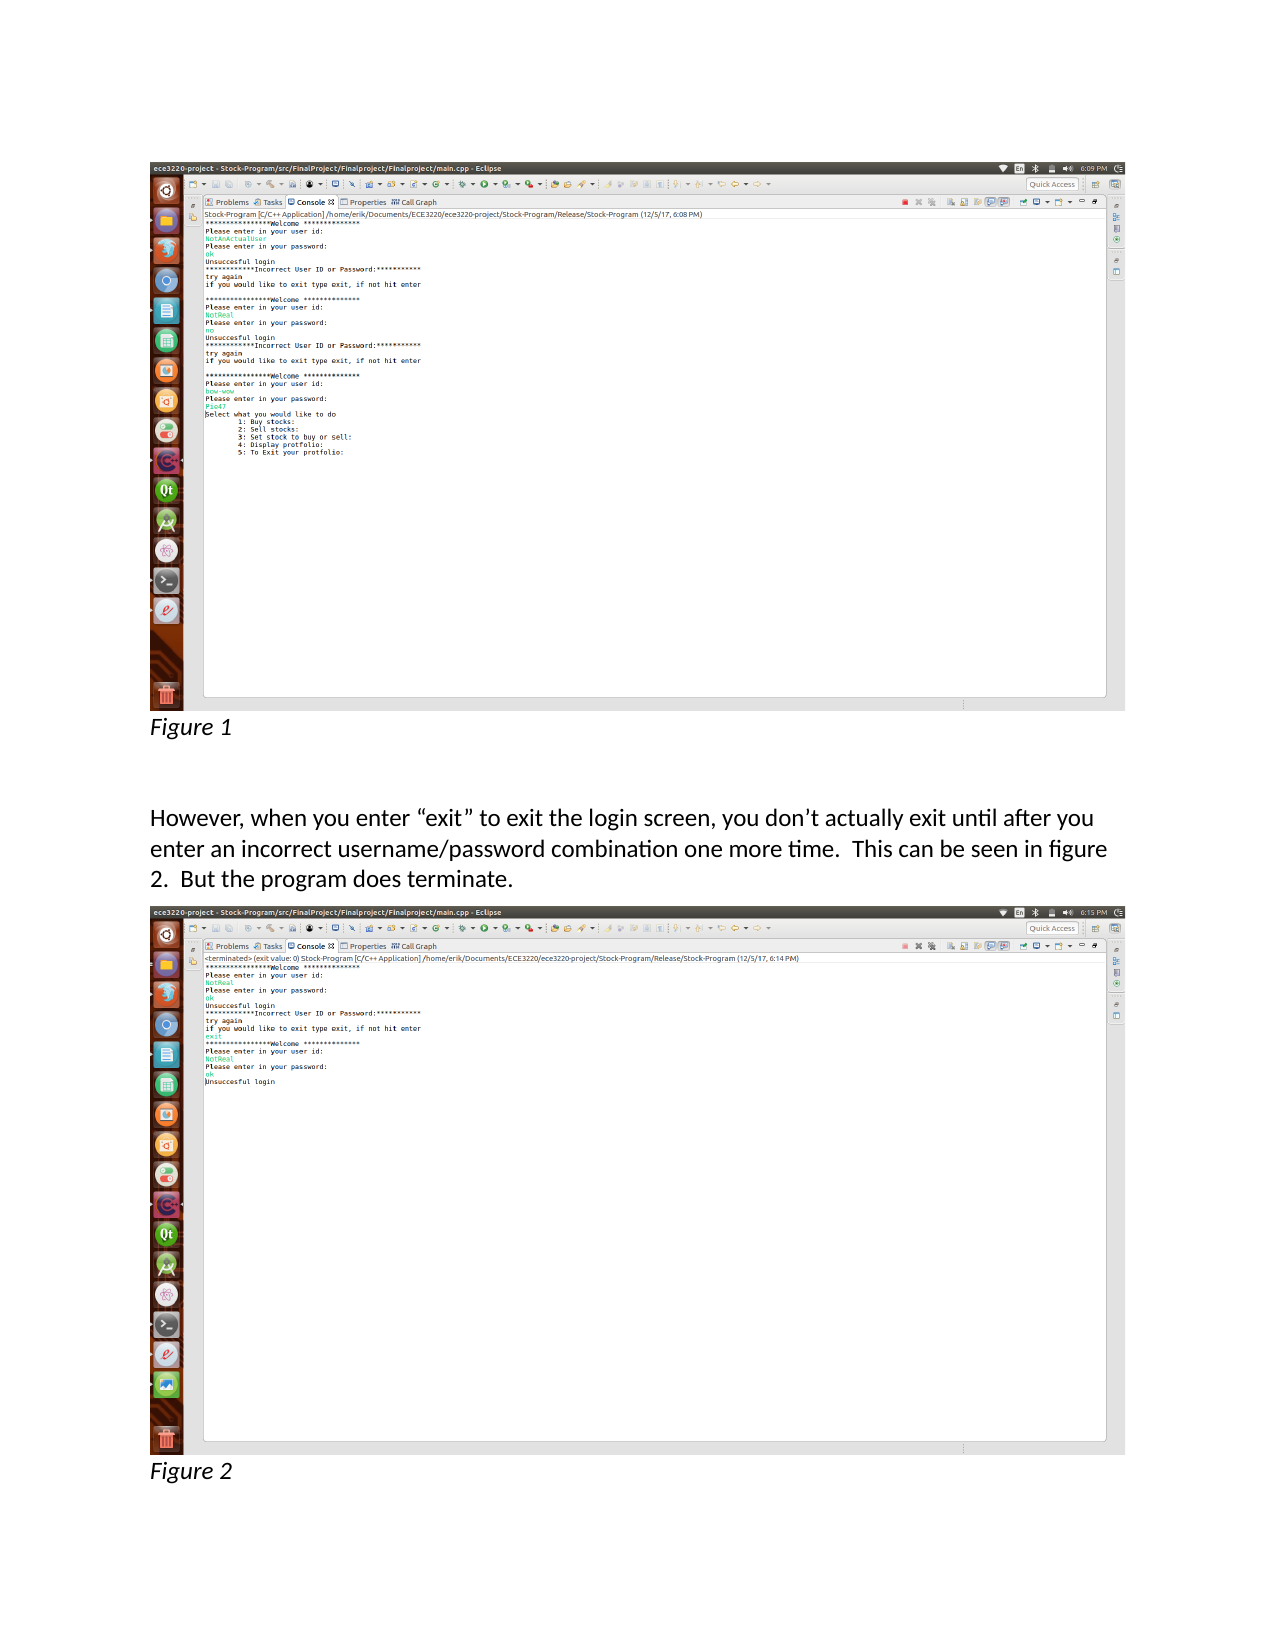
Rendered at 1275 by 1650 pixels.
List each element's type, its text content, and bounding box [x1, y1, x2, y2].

picture [150, 906, 1125, 1455]
text However, when you enter “exit” to exit the login screen, you don’t actually exit until after you enter an incorrect username/password combination one more time. This can be seen in figure 2. But the program does terminate. [150, 802, 1125, 894]
text Figure 1 [150, 711, 1125, 741]
picture [150, 162, 1125, 711]
text Figure 2 [150, 1455, 1125, 1486]
